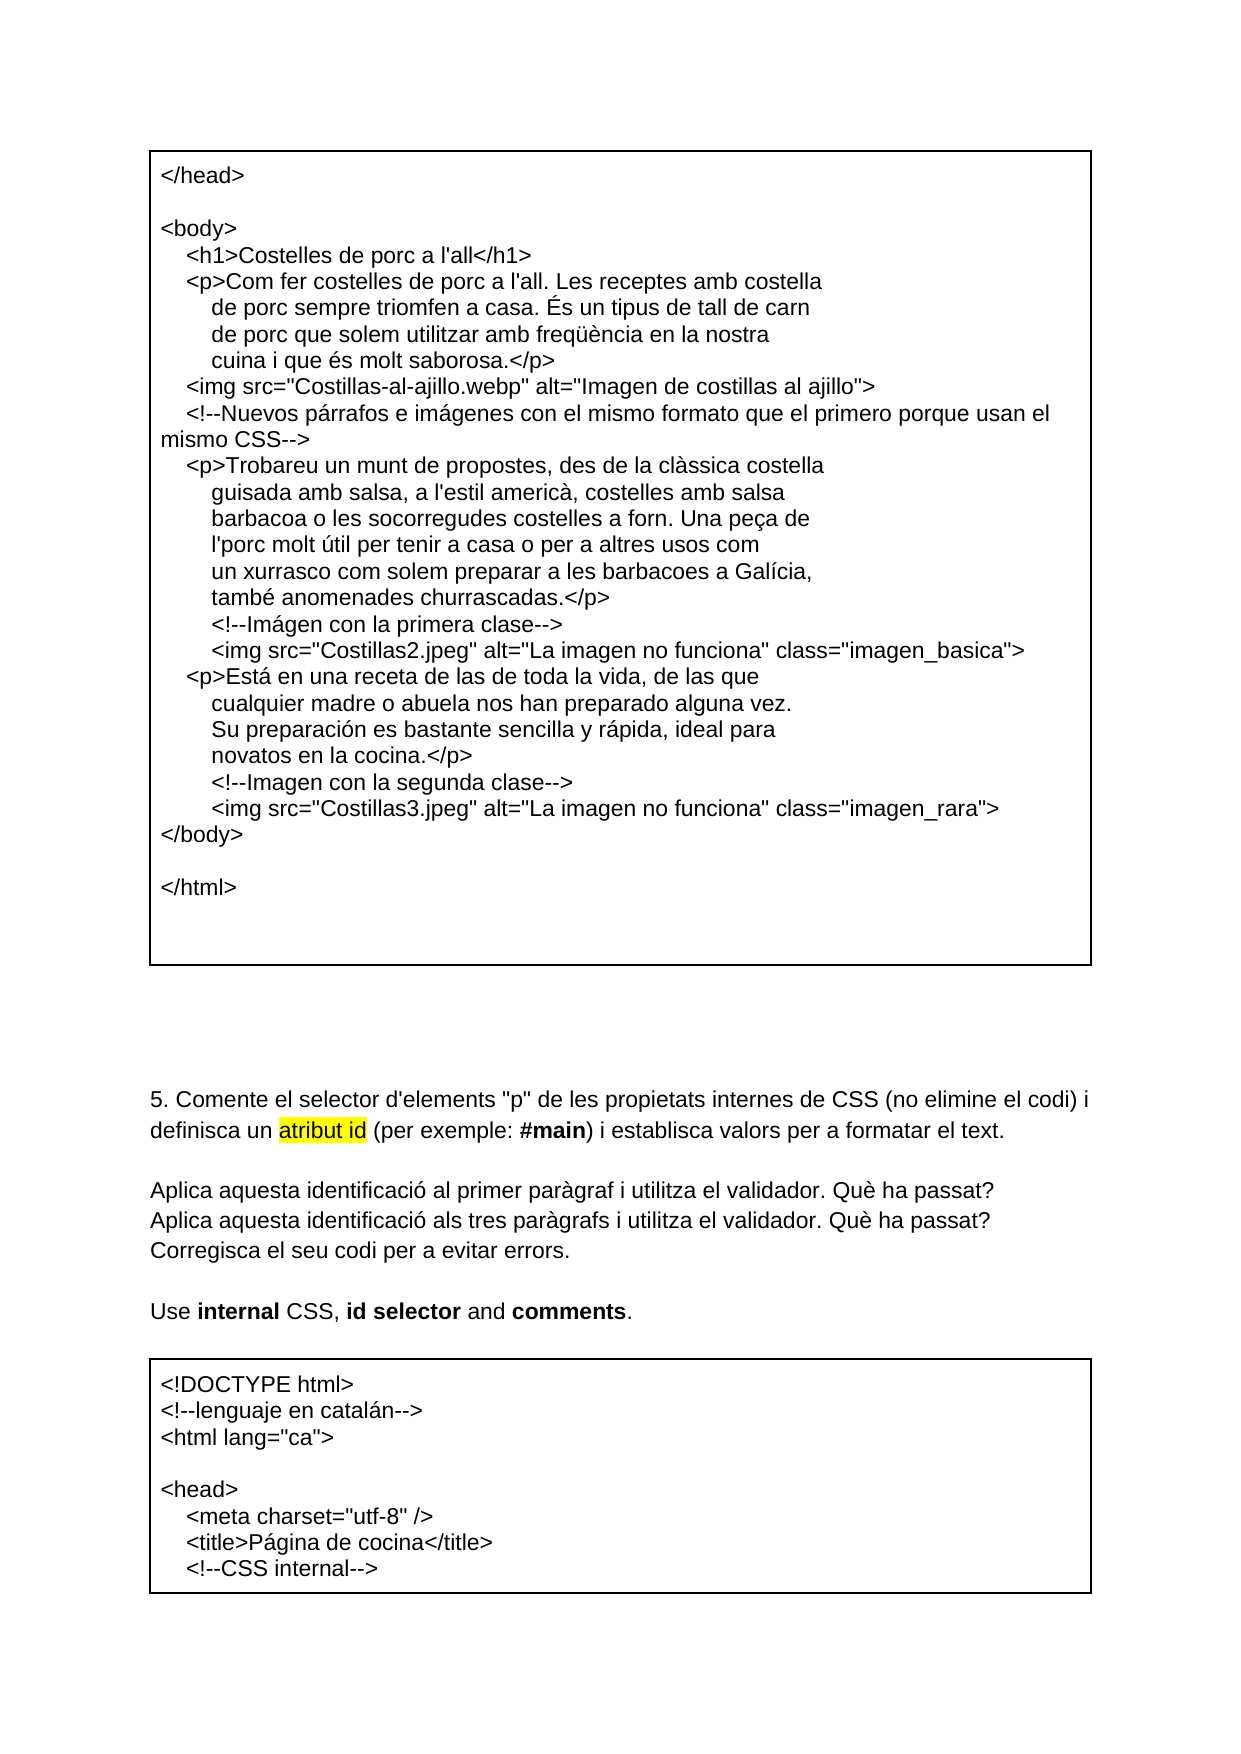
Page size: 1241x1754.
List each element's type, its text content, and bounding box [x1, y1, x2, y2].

text Aplica aquesta identificació als tres paràgrafs i utilitza el validador. Què ha passat? [150, 1207, 1090, 1234]
text Aplica aquesta identificació al primer paràgraf i utilitza el validador. Què ha passat? [150, 1177, 1090, 1203]
text Corregisca el seu codi per a evitar errors. [150, 1237, 1090, 1264]
table_header </head> <body> <h1>Costelles de porc a l'all</h1> <p>Com fer costelles de porc a l'all. Les receptes amb costella de porc sempre triomfen a casa. És un tipus de tall de carn de porc que solem utilitzar amb freqüència en la nostra cuina i que és molt saborosa.</p> <img src="Costillas-al-ajillo.webp" alt="Imagen de costillas al ajillo"> <!--Nuevos párrafos e imágenes con el mismo formato que el primero porque usan el mismo CSS--> <p>Trobareu un munt de propostes, des de la clàssica costella guisada amb salsa, a l'estil americà, costelles amb salsa barbacoa o les socorregudes costelles a forn. Una peça de l'porc molt útil per tenir a casa o per a altres usos com un xurrasco com solem preparar a les barbacoes a Galícia, també anomenades churrascadas.</p> <!--Imágen con la primera clase--> <img src="Costillas2.jpeg" alt="La imagen no funciona" class="imagen_basica"> <p>Está en una receta de las de toda la vida, de las que cualquier madre o abuela nos han preparado alguna vez. Su preparación es bastante sencilla y rápida, ideal para novatos en la cocina.</p> <!--Imagen con la segunda clase--> <img src="Costillas3.jpeg" alt="La imagen no funciona" class="imagen_rara"> </body> </html> [151, 152, 1090, 963]
table_header <!DOCTYPE html> <!--lenguaje en catalán--> <html lang="ca"> <head> <meta charset="utf-8" /> <title>Página de cocina</title> <!--CSS internal--> [151, 1360, 1090, 1592]
text 5. Comente el selector d'elements "p" de les propietats internes de CSS (no elimine el codi) i definisca un atribut id (per exemple: #main) i establisca valors per a formatar el text. [150, 1086, 1090, 1143]
text Use internal CSS, id selector and comments. [150, 1298, 1090, 1324]
